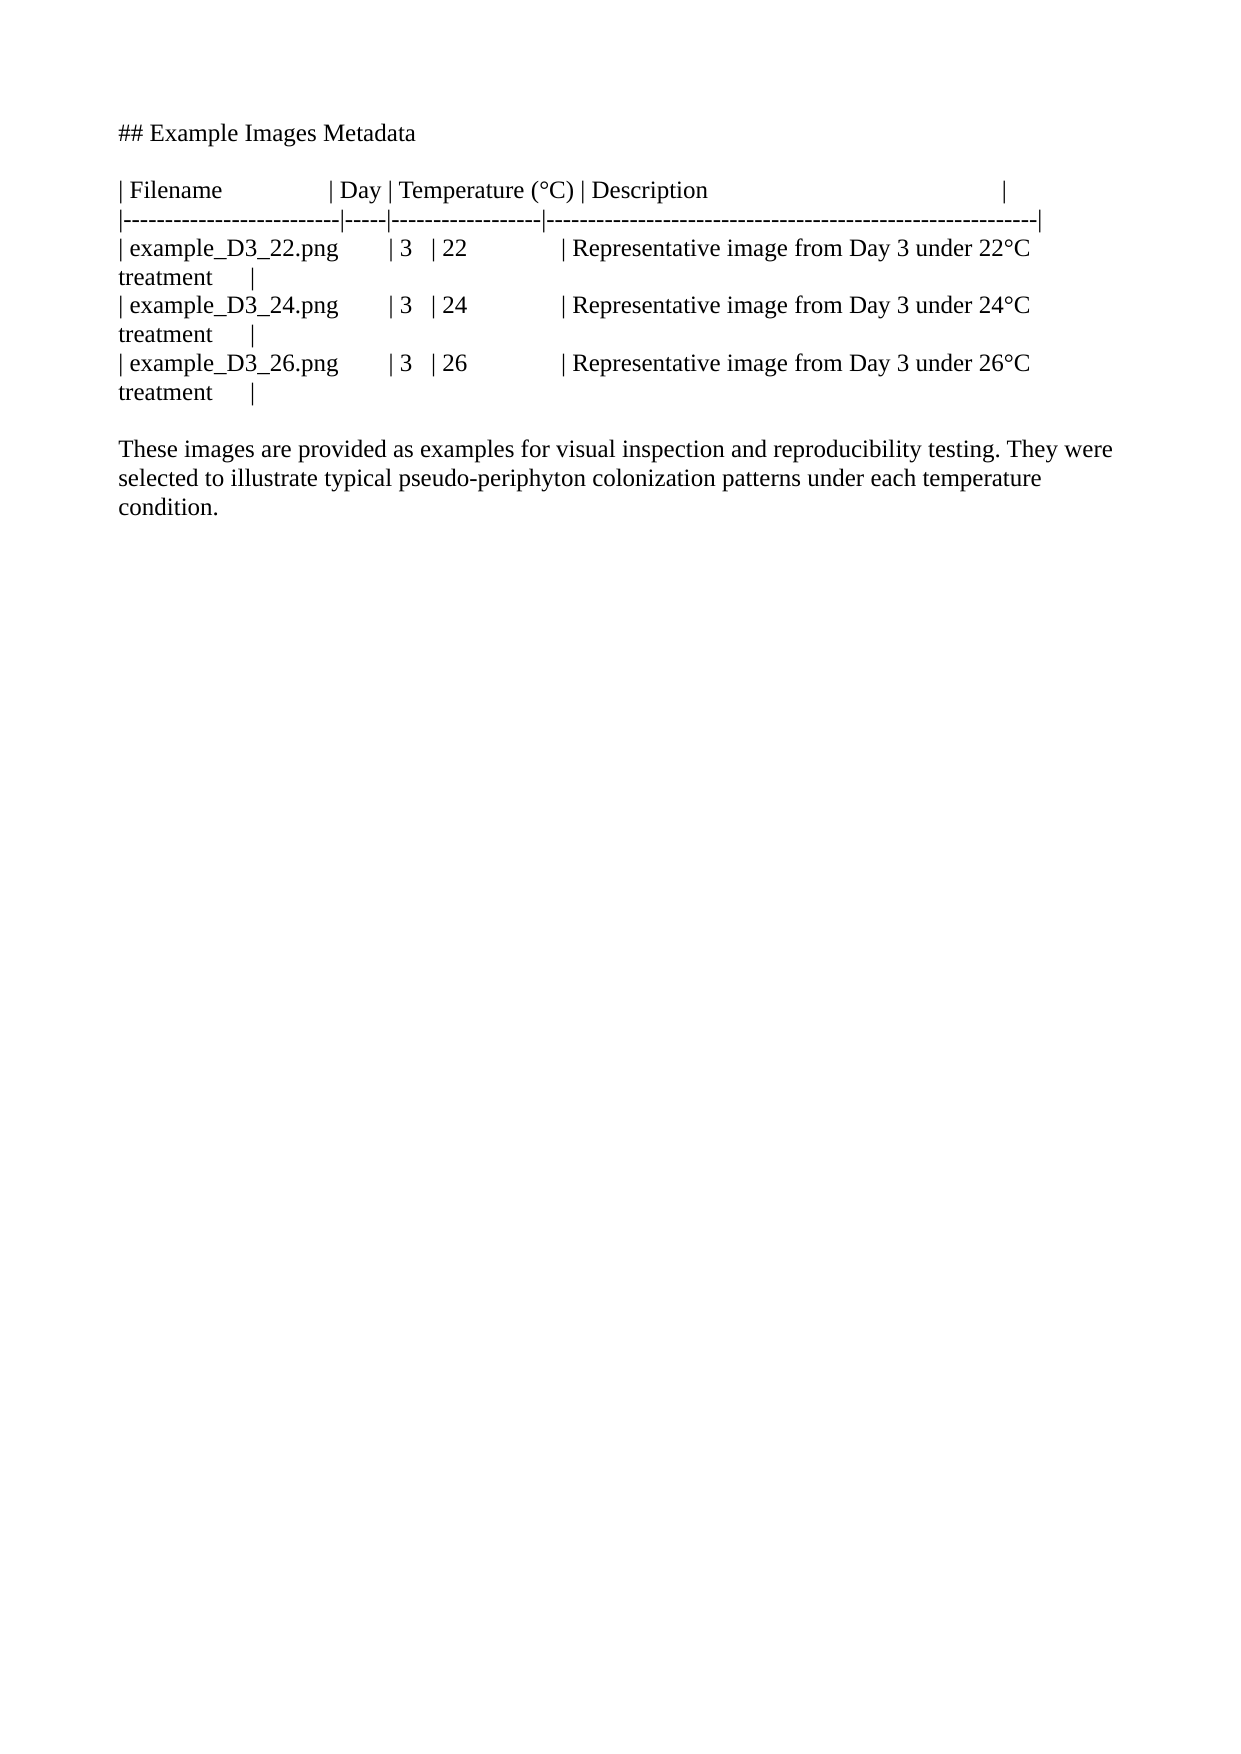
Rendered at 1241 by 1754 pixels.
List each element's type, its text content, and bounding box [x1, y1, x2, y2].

text |--------------------------|-----|------------------|-----------------------------------------------------------| [118, 204, 1122, 233]
text | example_D3_22.png | 3 | 22 | Representative image from Day 3 under 22°C treatment | [118, 233, 1122, 291]
text | Filename | Day | Temperature (°C) | Description | [118, 176, 1122, 204]
text | example_D3_26.png | 3 | 26 | Representative image from Day 3 under 26°C treatment | [118, 348, 1122, 406]
text | example_D3_24.png | 3 | 24 | Representative image from Day 3 under 24°C treatment | [118, 291, 1122, 348]
text These images are provided as examples for visual inspection and reproducibility testing. They were selected to illustrate typical pseudo-periphyton colonization patterns under each temperature condition. [118, 434, 1122, 521]
text ## Example Images Metadata [118, 118, 1122, 147]
